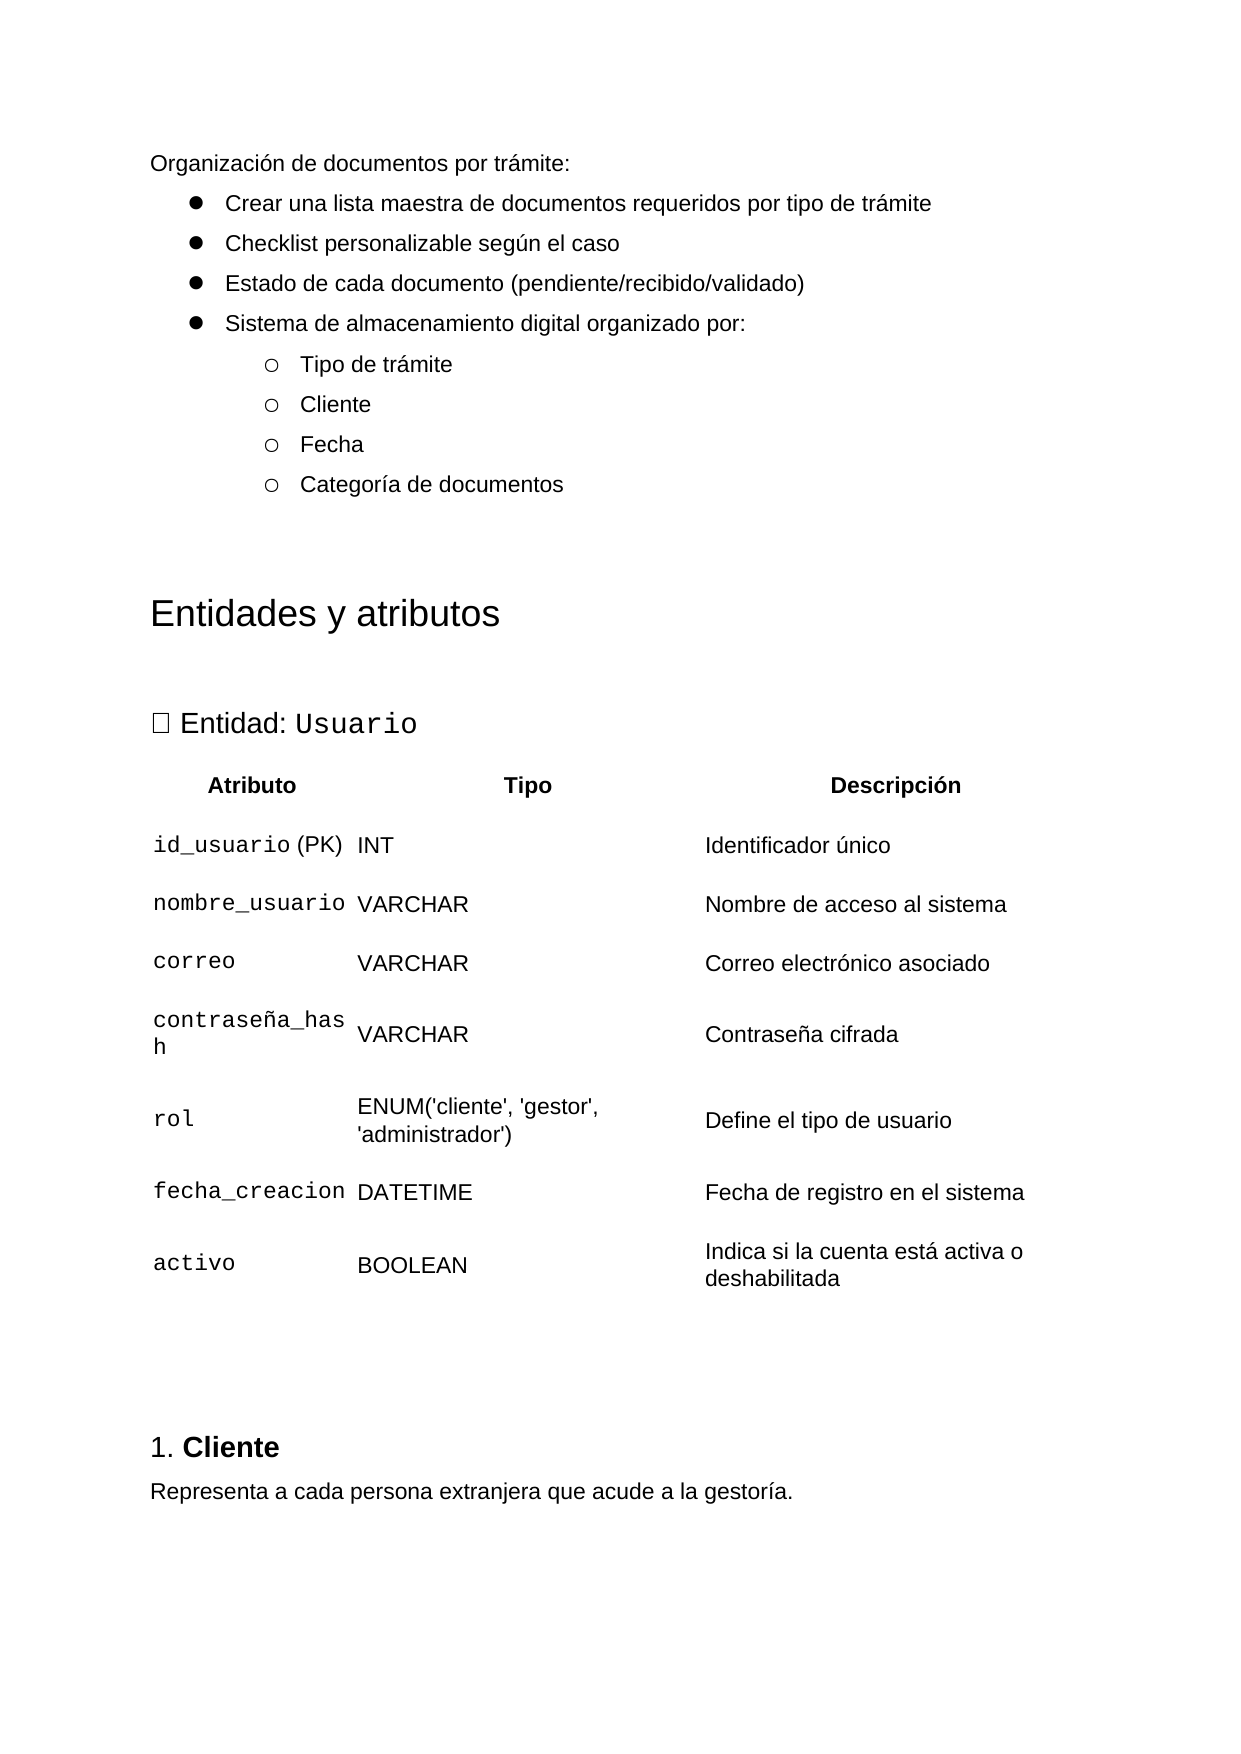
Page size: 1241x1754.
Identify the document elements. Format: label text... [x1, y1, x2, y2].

table_cell DATETIME [354, 1164, 702, 1222]
list Cliente [262, 391, 1090, 417]
subtitle 🧩 Entidad: Usuario [150, 707, 1090, 743]
table_cell VARCHAR [354, 993, 702, 1078]
table_cell nombre_usuario [150, 876, 354, 934]
table_cell BOOLEAN [354, 1223, 702, 1308]
table_cell VARCHAR [354, 876, 702, 934]
table_cell contraseña_hash [150, 993, 354, 1078]
list Estado de cada documento (pendiente/recibido/validado) [187, 270, 1090, 297]
list Categoría de documentos [262, 471, 1090, 497]
subtitle Entidades y atributos [150, 591, 1090, 634]
subtitle 1. Cliente [150, 1430, 1090, 1464]
table_header Atributo [150, 757, 354, 815]
table_cell Identificador único [702, 815, 1090, 876]
table_cell ENUM('cliente', 'gestor', 'administrador') [354, 1078, 702, 1164]
table_cell INT [354, 815, 702, 876]
table_cell rol [150, 1078, 354, 1164]
list Tipo de trámite [262, 351, 1090, 377]
table_cell VARCHAR [354, 934, 702, 993]
text Representa a cada persona extranjera que acude a la gestoría. [150, 1478, 1090, 1504]
table_header Descripción [702, 757, 1090, 815]
table_cell id_usuario (PK) [150, 815, 354, 876]
list Crear una lista maestra de documentos requeridos por tipo de trámite [187, 190, 1090, 216]
table_header Tipo [354, 757, 702, 815]
table_cell Contraseña cifrada [702, 993, 1090, 1078]
list Sistema de almacenamiento digital organizado por: [187, 310, 1090, 337]
table_cell Correo electrónico asociado [702, 934, 1090, 993]
table_cell Nombre de acceso al sistema [702, 876, 1090, 934]
table_cell Indica si la cuenta está activa o deshabilitada [702, 1223, 1090, 1308]
table_cell Fecha de registro en el sistema [702, 1164, 1090, 1222]
list Fecha [262, 431, 1090, 457]
text Organización de documentos por trámite: [150, 150, 1090, 176]
table_cell fecha_creacion [150, 1164, 354, 1222]
table_cell correo [150, 934, 354, 993]
table_cell Define el tipo de usuario [702, 1078, 1090, 1164]
table_cell activo [150, 1223, 354, 1308]
list Checklist personalizable según el caso [187, 230, 1090, 257]
